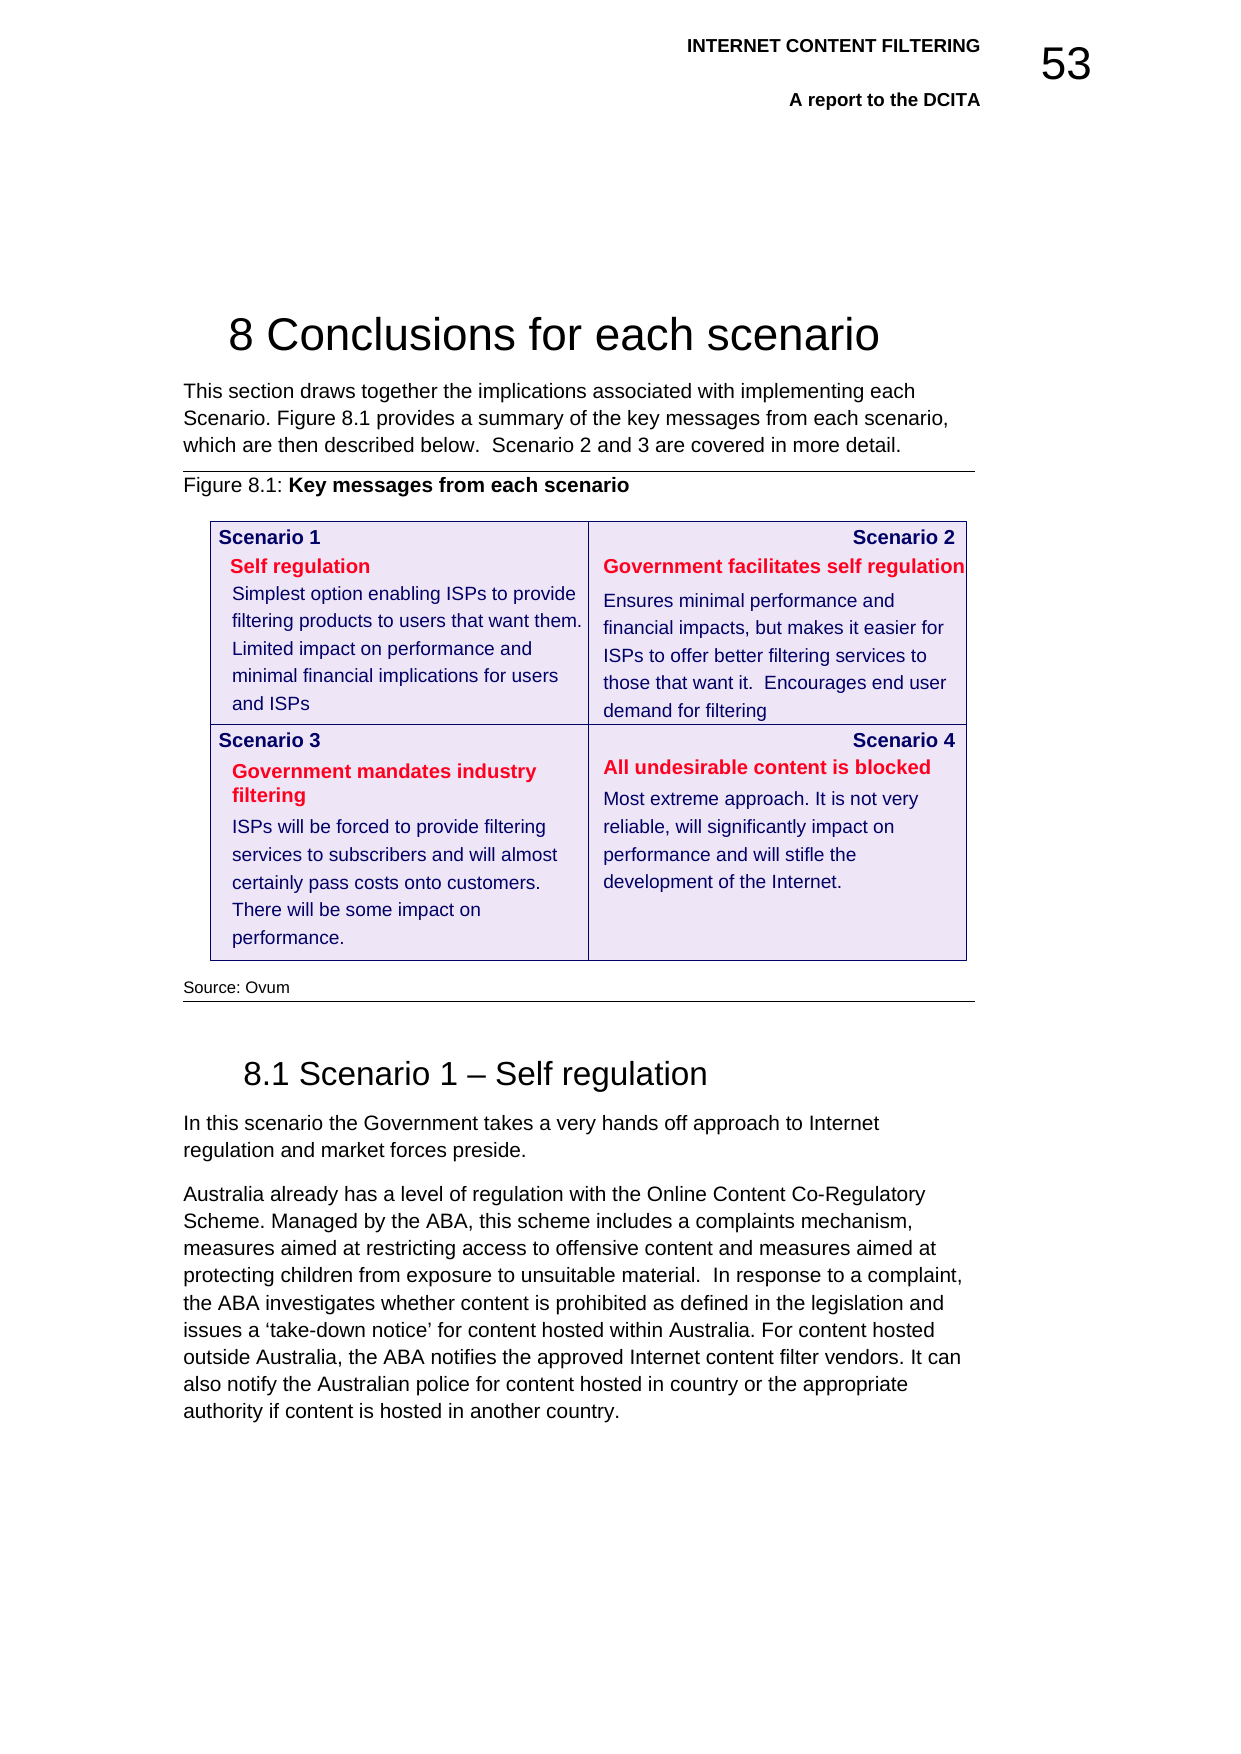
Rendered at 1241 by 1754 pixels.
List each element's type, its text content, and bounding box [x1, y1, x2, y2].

text Australia already has a level of regulation with the Online Content Co-Regulatory Scheme. Managed by the ABA, this scheme includes a complaints mechanism, measures aimed at restricting access to offensive content and measures aimed at protecting children from exposure to unsuitable material. In response to a complaint, the ABA investigates whether content is prohibited as defined in the legislation and issues a ‘take-down notice’ for content hosted within Australia. For content hosted outside Australia, the ABA notifies the approved Internet content filter vendors. It can also notify the Australian police for content hosted in country or the appropriate authority if content is hosted in another country. [183, 1180, 975, 1424]
text This section draws together the implications associated with implementing each Scenario. Figure 8.1 provides a summary of the key messages from each scenario, which are then described below. Scenario 2 and 3 are covered in more detail. [183, 377, 975, 458]
title Figure 8.1: Key messages from each scenario [183, 472, 975, 498]
subtitle 8 Conclusions for each scenario [183, 310, 975, 360]
text Source: Ovum [183, 974, 975, 1001]
subtitle 8.1 Scenario 1 – Self regulation [183, 1055, 975, 1092]
text In this scenario the Government takes a very hands off approach to Internet regulation and market forces preside. [183, 1109, 975, 1163]
